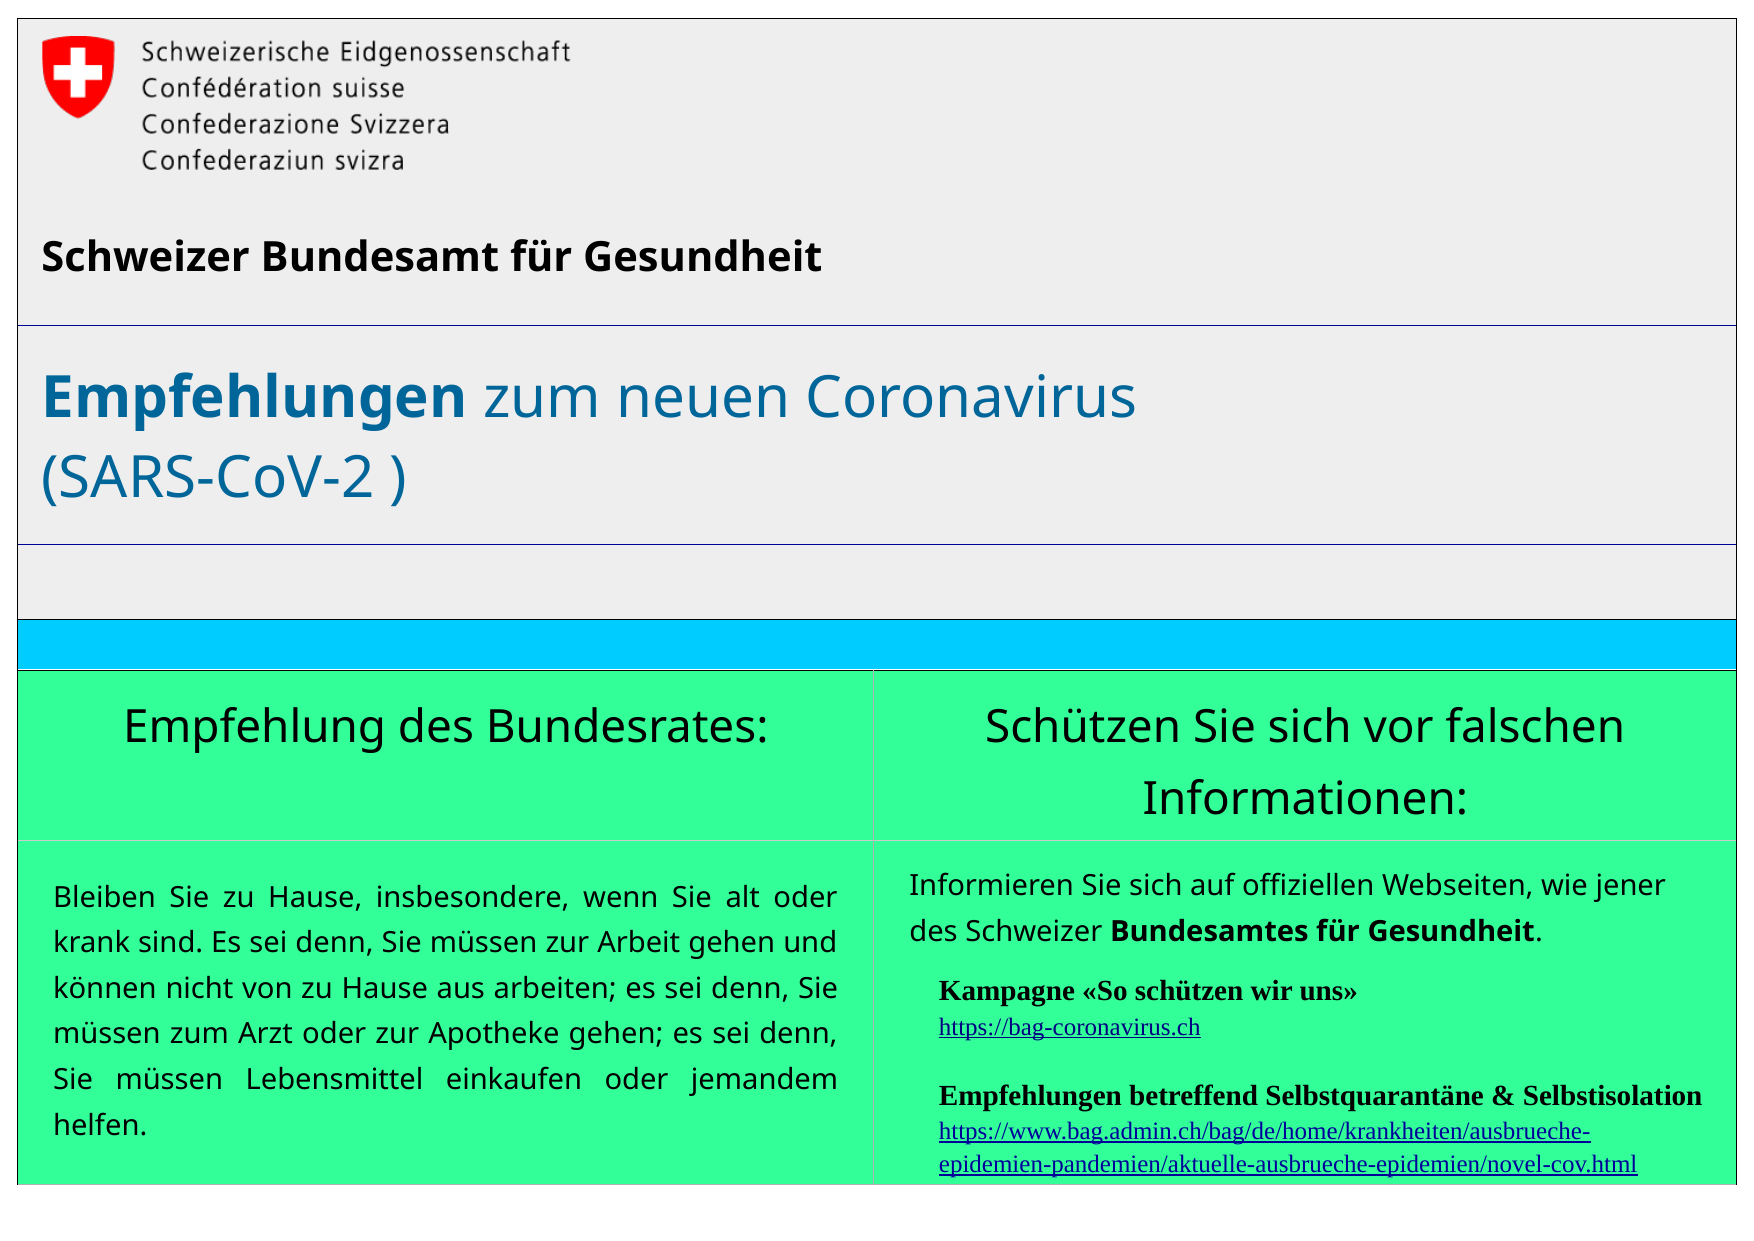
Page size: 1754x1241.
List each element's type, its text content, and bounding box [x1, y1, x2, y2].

table_header [36, 19, 1736, 204]
table_cell [18, 620, 1736, 669]
table_cell [18, 545, 1736, 619]
table_cell Informieren Sie sich auf offiziellen Webseiten, wie jener des Schweizer Bundesamtes für Gesundheit. Kampagne «So schützen wir uns» https://bag-coronavirus.ch Empfehlungen betreffend Selbstquarantäne & Selbstisolation https://www.bag.admin.ch/bag/de/home/krankheiten/ausbrueche-epidemien-pandemien/aktuelle-ausbrueche-epidemien/novel-cov.html [874, 841, 1736, 1184]
table_cell Empfehlungen zum neuen Coronavirus (SARS-CoV-2 ) [18, 326, 1736, 544]
table_cell Bleiben Sie zu Hause, insbesondere, wenn Sie alt oder krank sind. Es sei denn, Sie müssen zur Arbeit gehen und können nicht von zu Hause aus arbeiten; es sei denn, Sie müssen zum Arzt oder zur Apotheke gehen; es sei denn, Sie müssen Lebensmittel einkaufen oder jemandem helfen. [18, 841, 873, 1184]
table_cell Schützen Sie sich vor falschen Informationen: [874, 671, 1736, 840]
table_cell Schweizer Bundesamt für Gesundheit [18, 204, 1736, 325]
table_header [18, 19, 36, 204]
table_cell Empfehlung des Bundesrates: [18, 671, 873, 840]
picture [42, 36, 573, 170]
